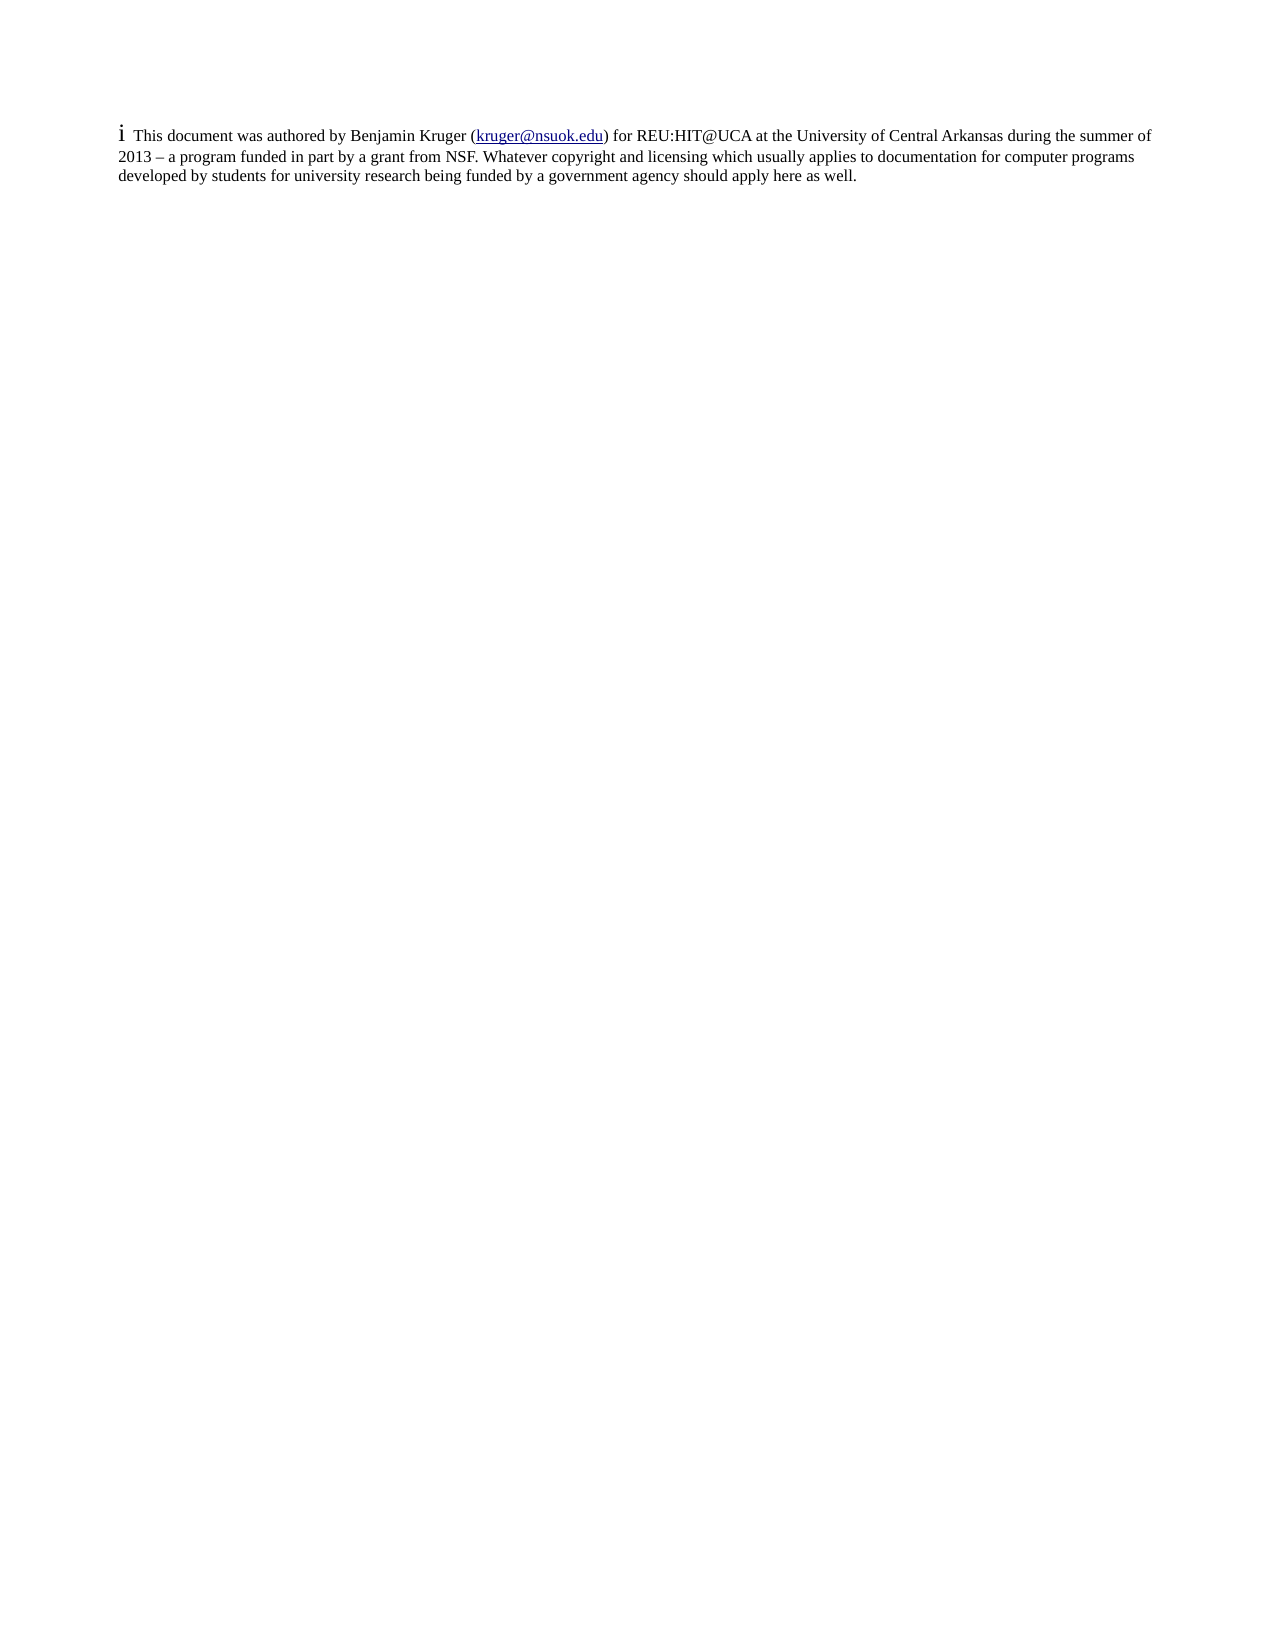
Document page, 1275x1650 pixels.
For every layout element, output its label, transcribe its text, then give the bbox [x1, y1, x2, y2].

text This document was authored by Benjamin Kruger (kruger@nsuok.edu) for REU:HIT@UCA at the University of Central Arkansas during the summer of 2013 – a program funded in part by a grant from NSF. Whatever copyright and licensing which usually applies to documentation for computer programs developed by students for university research being funded by a government agency should apply here as well. [118, 118, 1157, 185]
